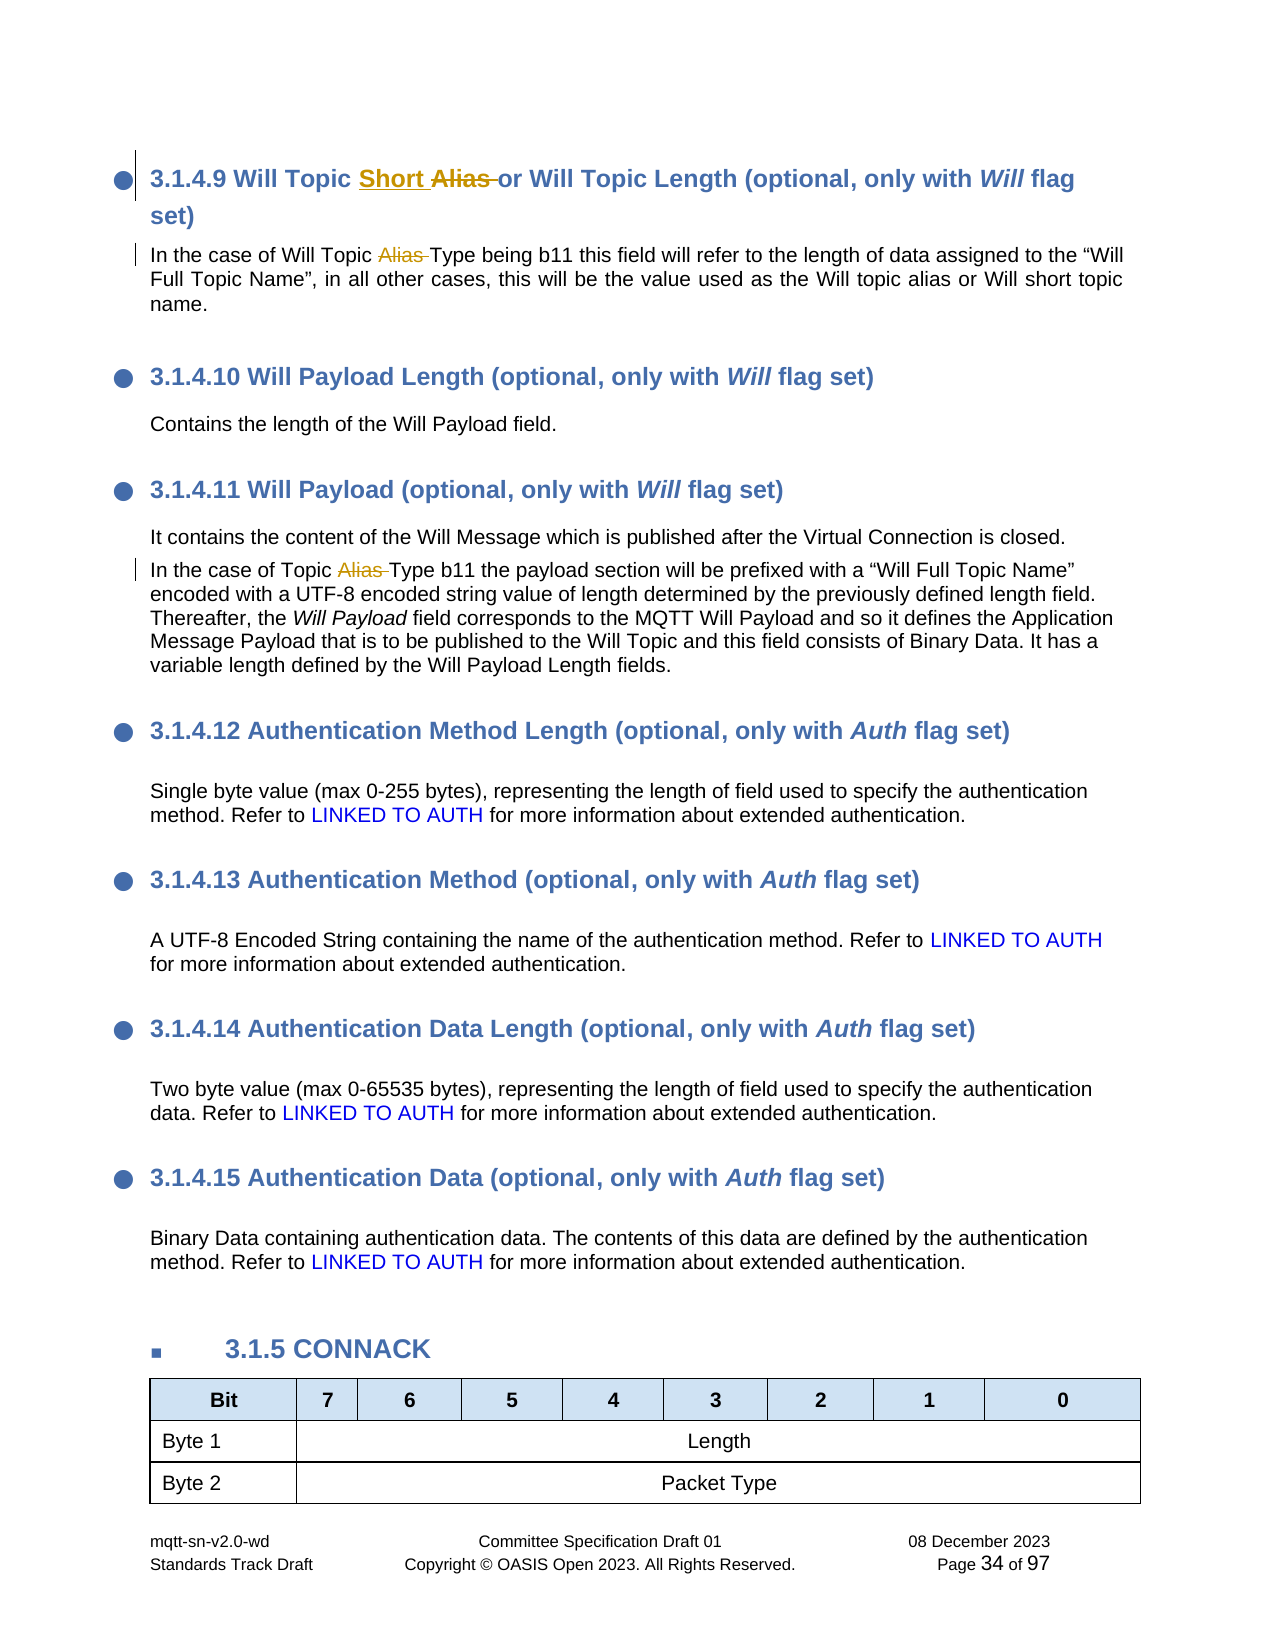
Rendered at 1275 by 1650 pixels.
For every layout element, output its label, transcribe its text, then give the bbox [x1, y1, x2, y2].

text It contains the content of the Will Message which is published after the Virtual Connection is closed. [150, 525, 1125, 549]
text Binary Data containing authentication data. The contents of this data are defined by the authentication method. Refer to LINKED TO AUTH for more information about extended authentication. [150, 1226, 1125, 1274]
text In the case of Topic Type b11 the payload section will be prefixed with a “Will Full Topic Name” encoded with a UTF-8 encoded string value of length determined by the previously defined length field. Thereafter, the Will Payload field corresponds to the MQTT Will Payload and so it defines the Application Message Payload that is to be published to the Will Topic and this field consists of Binary Data. It has a variable length defined by the Will Payload Length fields. [150, 557, 1125, 677]
table_header 3 [664, 1379, 767, 1420]
text Two byte value (max 0-65535 bytes), representing the length of field used to specify the authentication data. Refer to LINKED TO AUTH for more information about extended authentication. [150, 1077, 1125, 1125]
text A UTF-8 Encoded String containing the name of the authentication method. Refer to LINKED TO AUTH for more information about extended authentication. [150, 928, 1125, 976]
text Single byte value (max 0-255 bytes), representing the length of field used to specify the authentication method. Refer to LINKED TO AUTH for more information about extended authentication. [150, 778, 1125, 826]
table_cell Byte 1 [151, 1421, 296, 1461]
table_header 1 [874, 1379, 984, 1420]
table_header 0 [985, 1379, 1140, 1420]
table_cell Length [297, 1421, 1140, 1461]
subtitle 3.1.4.9 Will Topic Short or Will Topic Length (optional, only with Will flag set) [112, 150, 1125, 230]
subtitle 3.1.4.14 Authentication Data Length (optional, only with Auth flag set) [112, 1001, 1124, 1052]
table_header 4 [563, 1379, 663, 1420]
table_header Bit [151, 1379, 296, 1420]
subtitle 3.1.4.11 Will Payload (optional, only with Will flag set) [112, 461, 1124, 513]
subtitle 3.1.4.13 Authentication Method (optional, only with Auth flag set) [112, 851, 1124, 903]
table_header 5 [462, 1379, 562, 1420]
text Contains the length of the Will Payload field. [150, 412, 1124, 436]
table_header 2 [768, 1379, 873, 1420]
table_cell Packet Type [297, 1463, 1140, 1503]
table_header 7 [297, 1379, 357, 1420]
text In the case of Will Topic Type being b11 this field will refer to the length of data assigned to the “Will Full Topic Name”, in all other cases, this will be the value used as the Will topic alias or Will short topic name. [150, 242, 1124, 316]
subtitle 3.1.4.15 Authentication Data (optional, only with Auth flag set) [112, 1150, 1124, 1201]
subtitle 3.1.5 CONNACK [150, 1331, 1125, 1370]
subtitle 3.1.4.12 Authentication Method Length (optional, only with Auth flag set) [112, 702, 1124, 753]
table_cell Byte 2 [151, 1463, 296, 1503]
subtitle 3.1.4.10 Will Payload Length (optional, only with Will flag set) [112, 348, 1124, 399]
table_header 6 [358, 1379, 461, 1420]
